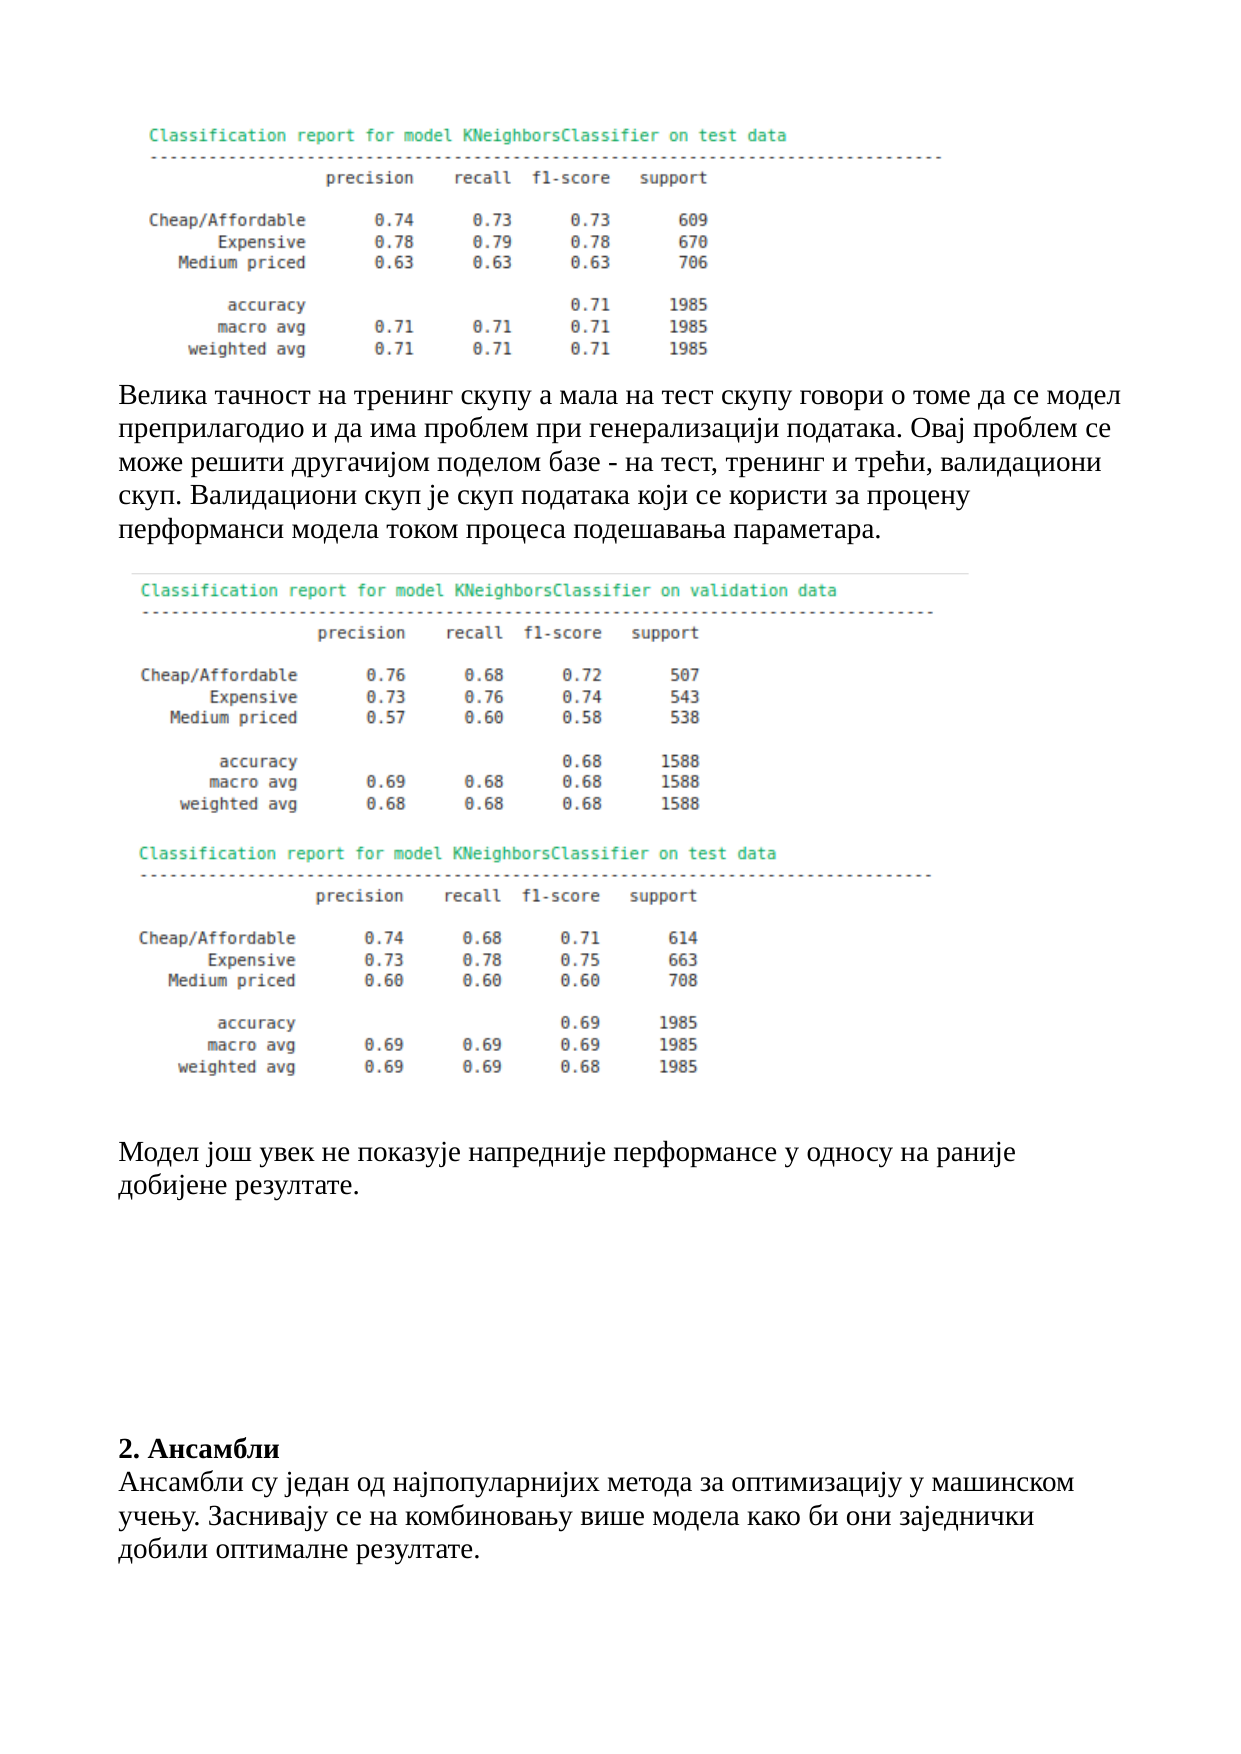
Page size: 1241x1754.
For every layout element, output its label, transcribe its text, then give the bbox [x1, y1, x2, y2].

text Ансамбли су један од најпопуларнијих метода за оптимизацију у машинском учењу. Заснивају се на комбиновању више модела како би они заједнички добили оптималне резултате. [118, 1464, 1122, 1565]
picture [123, 118, 970, 369]
text Модел још увек не показује напредније перформансе у односу на раније добијене резултате. [118, 1134, 1122, 1201]
picture [121, 573, 969, 824]
picture [117, 836, 964, 1087]
text 2. Ансамбли [118, 1431, 1122, 1464]
text Велика тачност на тренинг скупу а мала на тест скупу говори о томе да се модел преприлагодио и да има проблем при генерализацији података. Овај проблем се може решити другачијом поделом базе - на тест, тренинг и трећи, валидациони скуп. Валидациони скуп је скуп података који се користи за процену перформанси модела током процеса подешавања параметара. [118, 377, 1122, 544]
